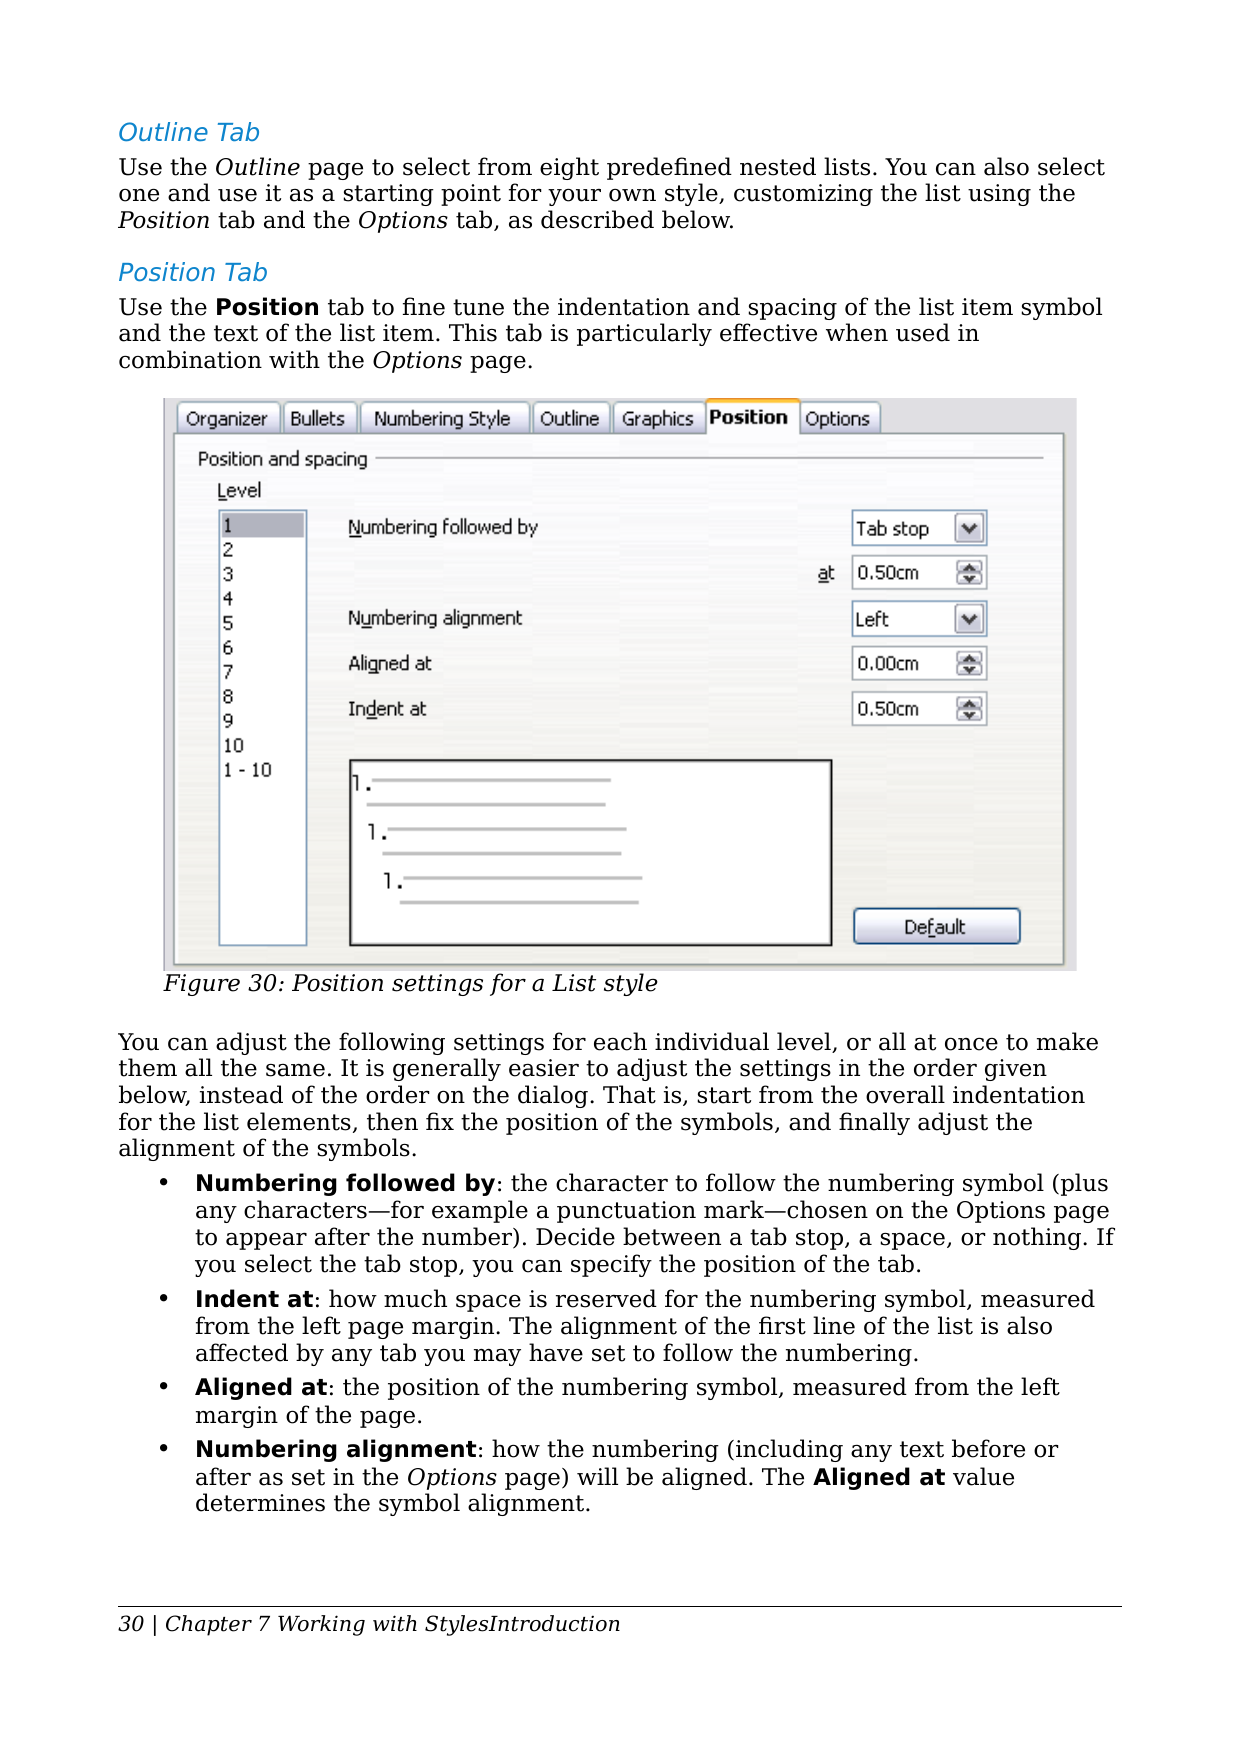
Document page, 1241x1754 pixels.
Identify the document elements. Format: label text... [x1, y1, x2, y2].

text Figure 30: Position settings for a List style [164, 971, 1077, 997]
subtitle Outline Tab [118, 118, 1122, 147]
list Numbering followed by: the character to follow the numbering symbol (plus any characters—for example a punctuation mark—chosen on the Options page to appear after the number). Decide between a tab stop, a space, or nothing. If you select the tab stop, you can specify the position of the tab. [156, 1168, 1122, 1278]
text Use the Outline page to select from eight predefined nested lists. You can also select one and use it as a starting point for your own style, customizing the list using the Position tab and the Options tab, as described below. [118, 154, 1122, 234]
list You can adjust the following settings for each individual level, or all at once to make them all the same. It is generally easier to adjust the settings in the order given below, instead of the order on the dialog. That is, start from the overall indentation for the list elements, then fix the position of the symbols, and finally adjust the alignment of the symbols. [118, 1029, 1122, 1162]
list Numbering alignment: how the numbering (including any text before or after as set in the Options page) will be aligned. The Aligned at value determines the symbol alignment. [156, 1435, 1122, 1517]
subtitle Position Tab [118, 258, 1122, 287]
picture [163, 398, 1077, 971]
list Aligned at: the position of the numbering symbol, measured from the left margin of the page. [156, 1373, 1122, 1428]
text Use the Position tab to fine tune the indentation and spacing of the list item symbol and the text of the list item. This tab is particularly effective when used in combination with the Options page. [118, 294, 1122, 374]
list Indent at: how much space is reserved for the numbering symbol, measured from the left page margin. The alignment of the first line of the list is also affected by any tab you may have set to follow the numbering. [156, 1284, 1122, 1366]
